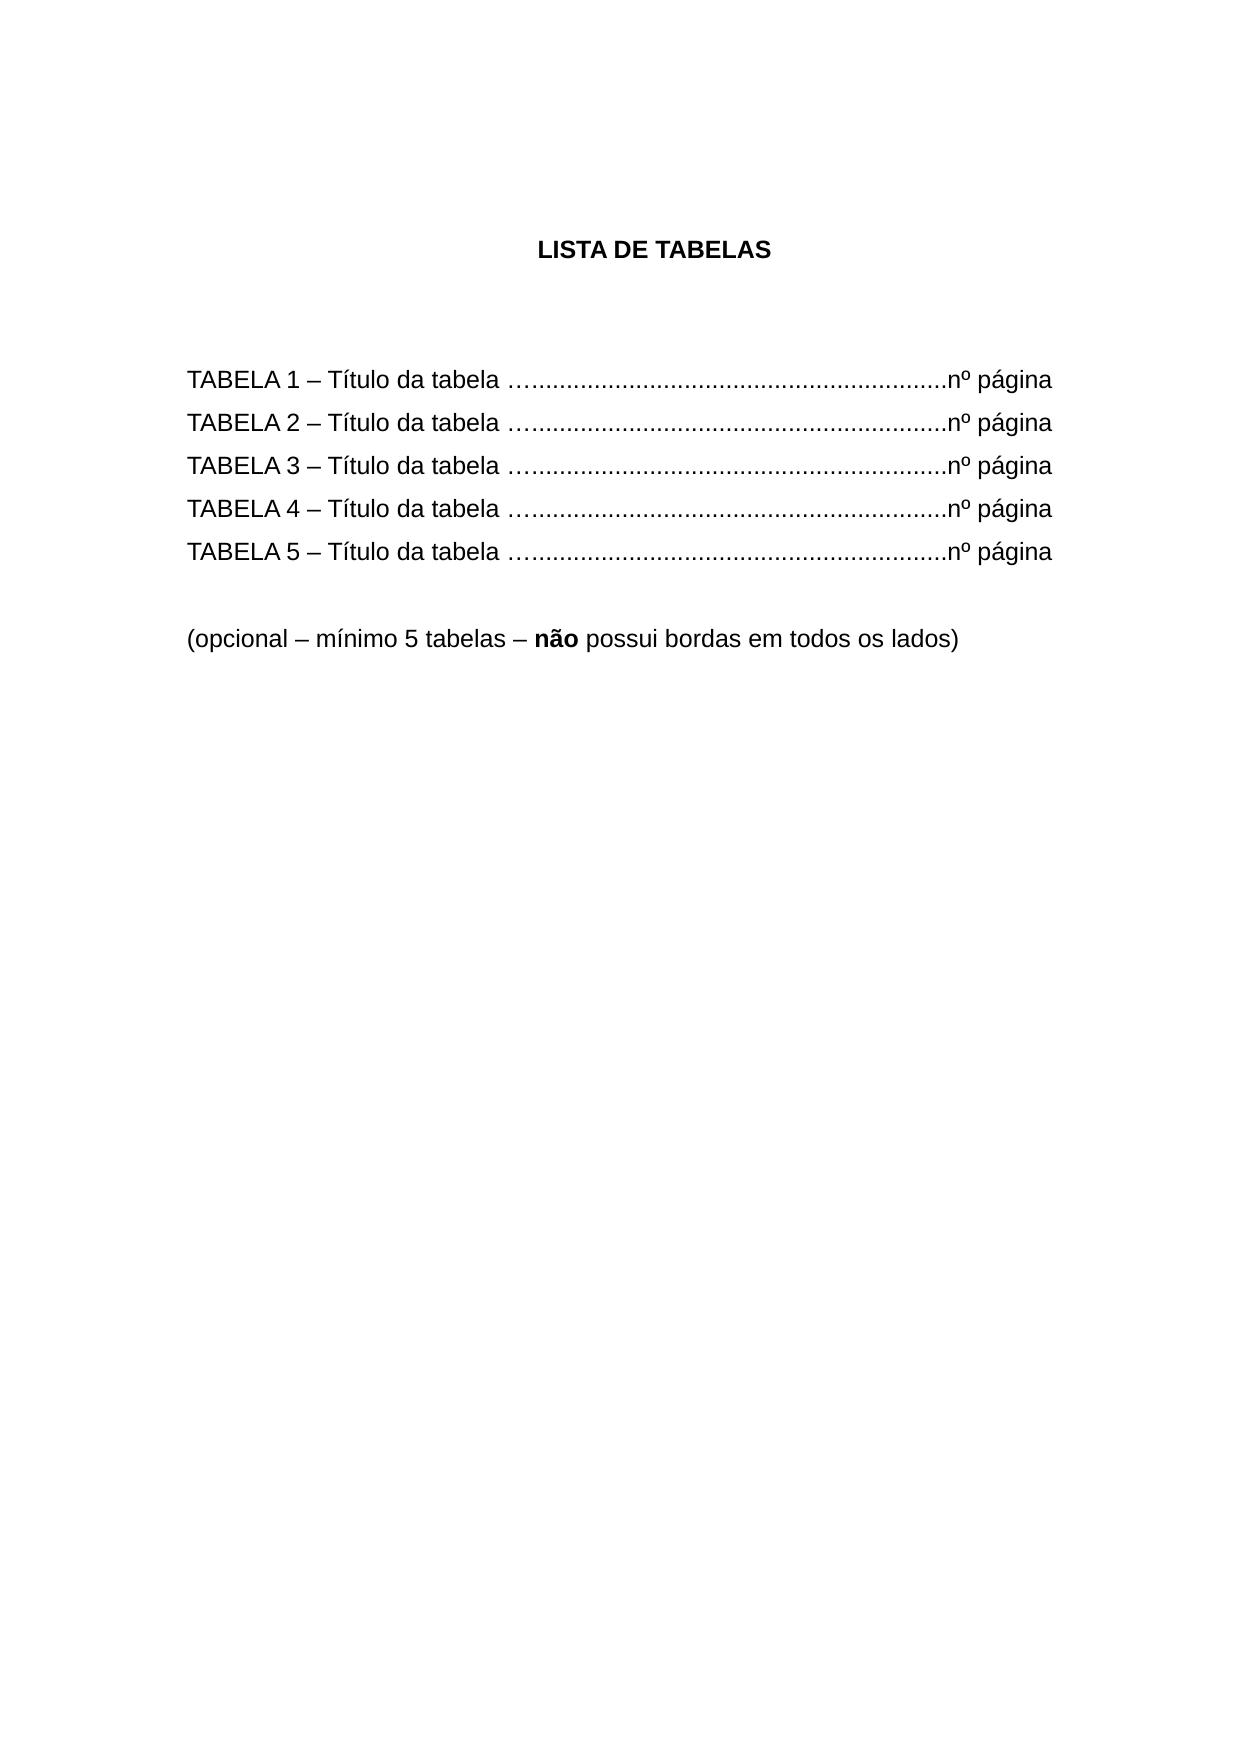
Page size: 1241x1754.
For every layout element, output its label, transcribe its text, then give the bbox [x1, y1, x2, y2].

text LISTA DE TABELAS [187, 235, 1122, 264]
text TABELA 4 – Título da tabela …............................................................nº página [187, 494, 1122, 523]
text (opcional – mínimo 5 tabelas – não possui bordas em todos os lados) [187, 623, 1122, 652]
text TABELA 3 – Título da tabela …............................................................nº página [187, 451, 1122, 480]
text TABELA 5 – Título da tabela …............................................................nº página [187, 537, 1122, 566]
text TABELA 1 – Título da tabela …............................................................nº página [187, 365, 1122, 393]
text TABELA 2 – Título da tabela …............................................................nº página [187, 408, 1122, 437]
